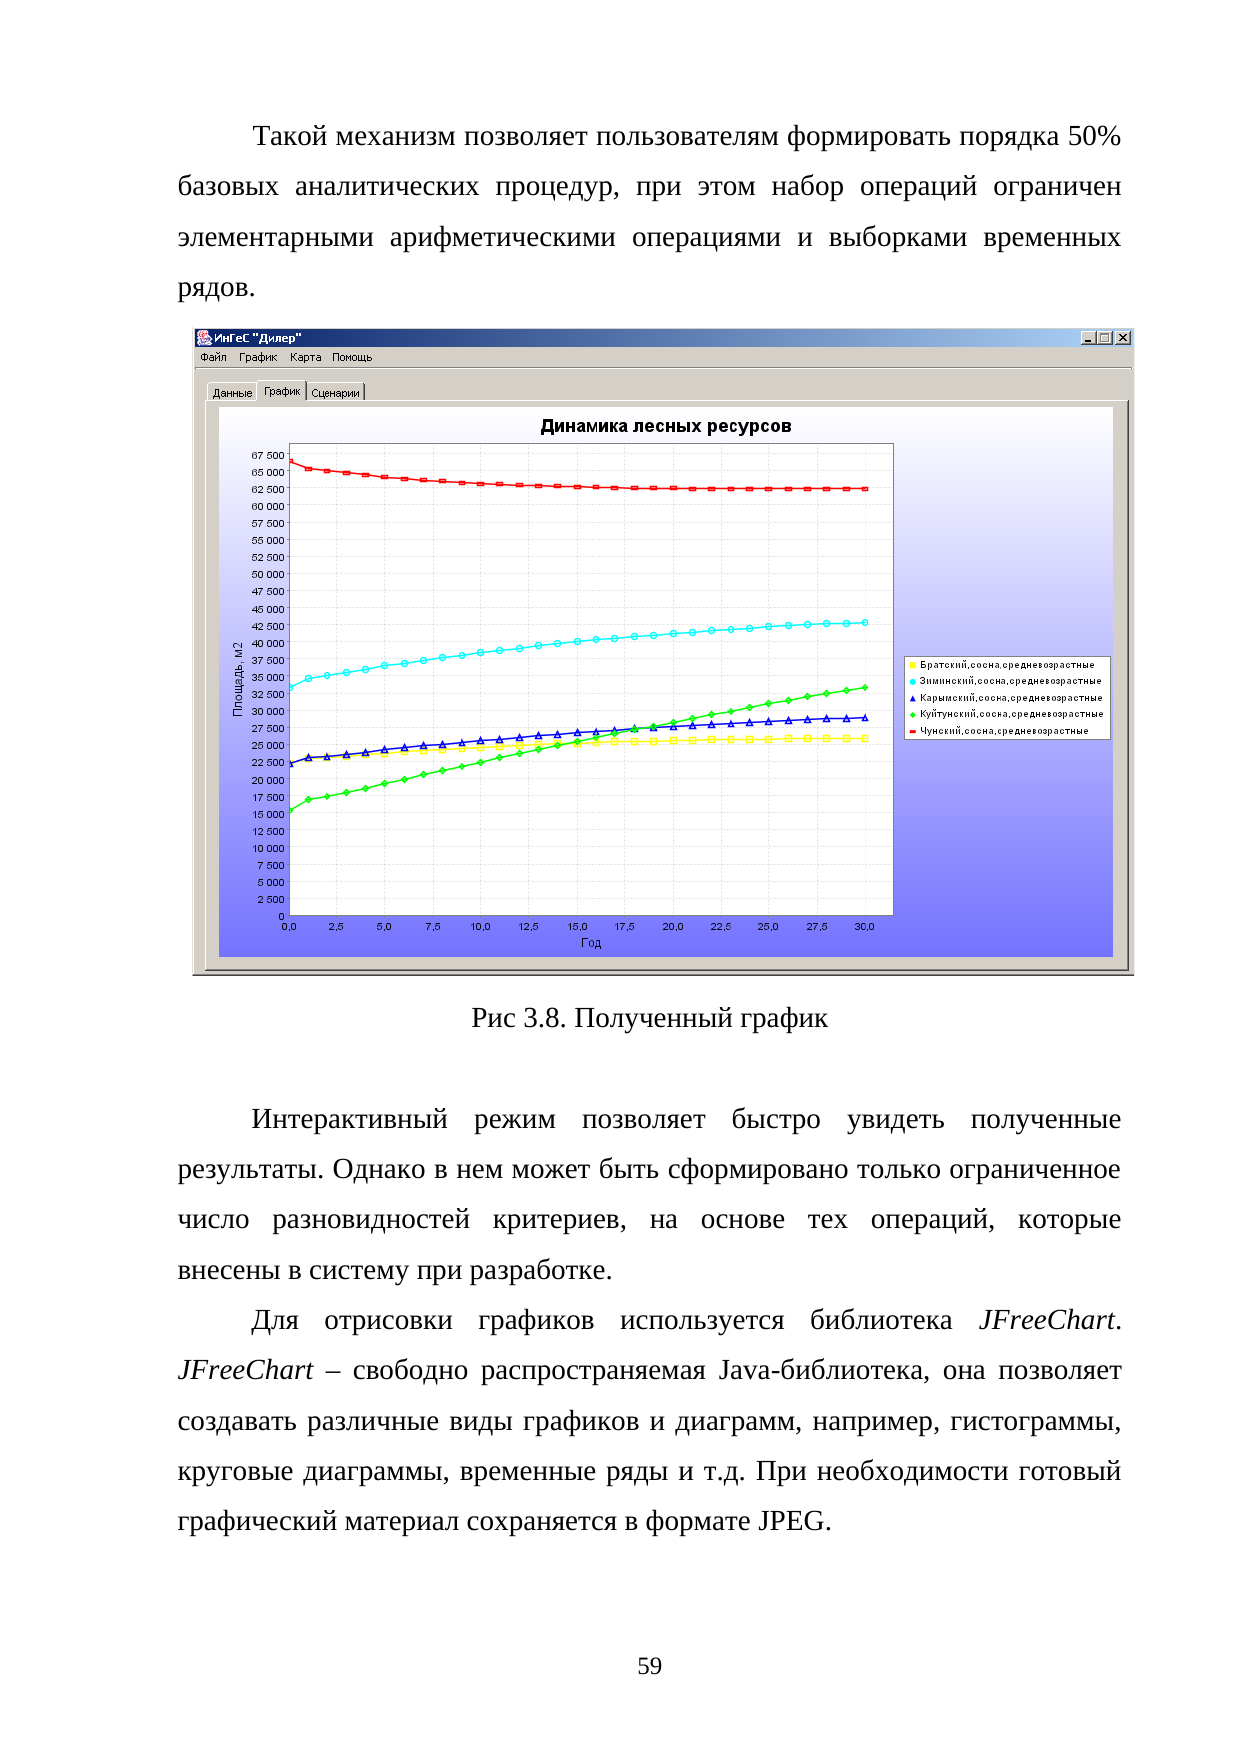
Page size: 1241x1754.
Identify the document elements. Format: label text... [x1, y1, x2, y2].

text Интерактивный режим позволяет быстро увидеть полученные результаты. Однако в нем может быть сформировано только ограниченное число разновидностей критериев, на основе тех операций, которые внесены в систему при разработке. [177, 1101, 1122, 1285]
picture [192, 327, 1135, 976]
text Такой механизм позволяет пользователям формировать порядка 50% базовых аналитических процедур, при этом набор операций ограничен элементарными арифметическими операциями и выборками временных рядов. [177, 118, 1122, 303]
text Рис 3.8. Полученный график [177, 1000, 1122, 1034]
text Для отрисовки графиков используется библиотека JFreeChart. JFreeChart – свободно распространяемая Java-библиотека, она позволяет создавать различные виды графиков и диаграмм, например, гистограммы, круговые диаграммы, временные ряды и т.д. При необходимости готовый графический материал сохраняется в формате JPEG. [177, 1302, 1122, 1537]
